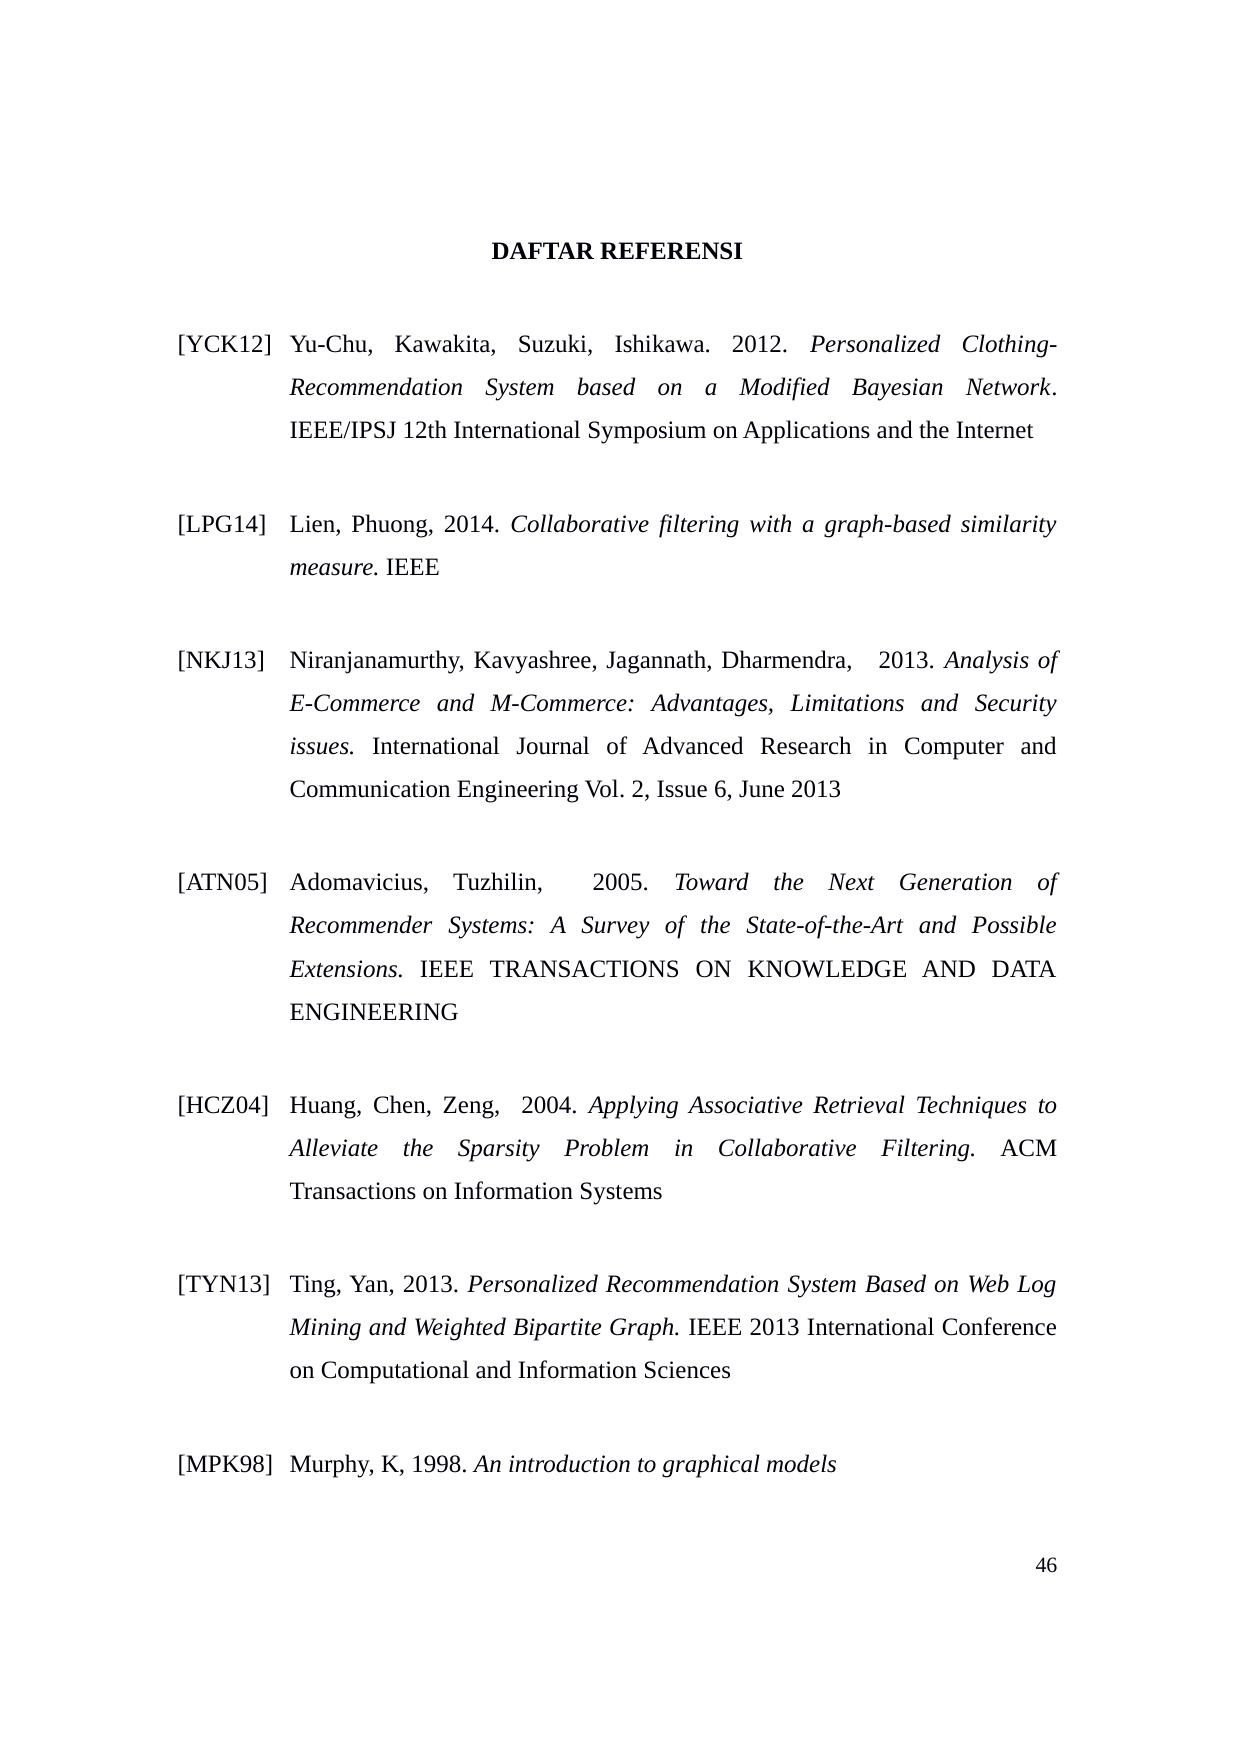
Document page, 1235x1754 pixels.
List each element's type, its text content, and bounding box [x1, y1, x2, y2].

text [LPG14] Lien, Phuong, 2014. Collaborative filtering with a graph-based similarity measure. IEEE [177, 509, 1057, 581]
text [TYN13] Ting, Yan, 2013. Personalized Recommendation System Based on Web Log Mining and Weighted Bipartite Graph. IEEE 2013 International Conference on Computational and Information Sciences [177, 1269, 1057, 1384]
subtitle DAFTAR REFERENSI [177, 236, 1057, 265]
text [MPK98] Murphy, K, 1998. An introduction to graphical models [177, 1449, 1057, 1477]
text [YCK12] Yu-Chu, Kawakita, Suzuki, Ishikawa. 2012. Personalized Clothing-Recommendation System based on a Modified Bayesian Network. IEEE/IPSJ 12th International Symposium on Applications and the Internet [177, 329, 1057, 444]
text [NKJ13] Niranjanamurthy, Kavyashree, Jagannath, Dharmendra, 2013. Analysis of E-Commerce and M-Commerce: Advantages, Limitations and Security issues. International Journal of Advanced Research in Computer and Communication Engineering Vol. 2, Issue 6, June 2013 [177, 645, 1057, 803]
text [ATN05] Adomavicius, Tuzhilin, 2005. Toward the Next Generation of Recommender Systems: A Survey of the State-of-the-Art and Possible Extensions. IEEE TRANSACTIONS ON KNOWLEDGE AND DATA ENGINEERING [177, 867, 1057, 1026]
text [HCZ04] Huang, Chen, Zeng, 2004. Applying Associative Retrieval Techniques to Alleviate the Sparsity Problem in Collaborative Filtering. ACM Transactions on Information Systems [177, 1090, 1057, 1205]
